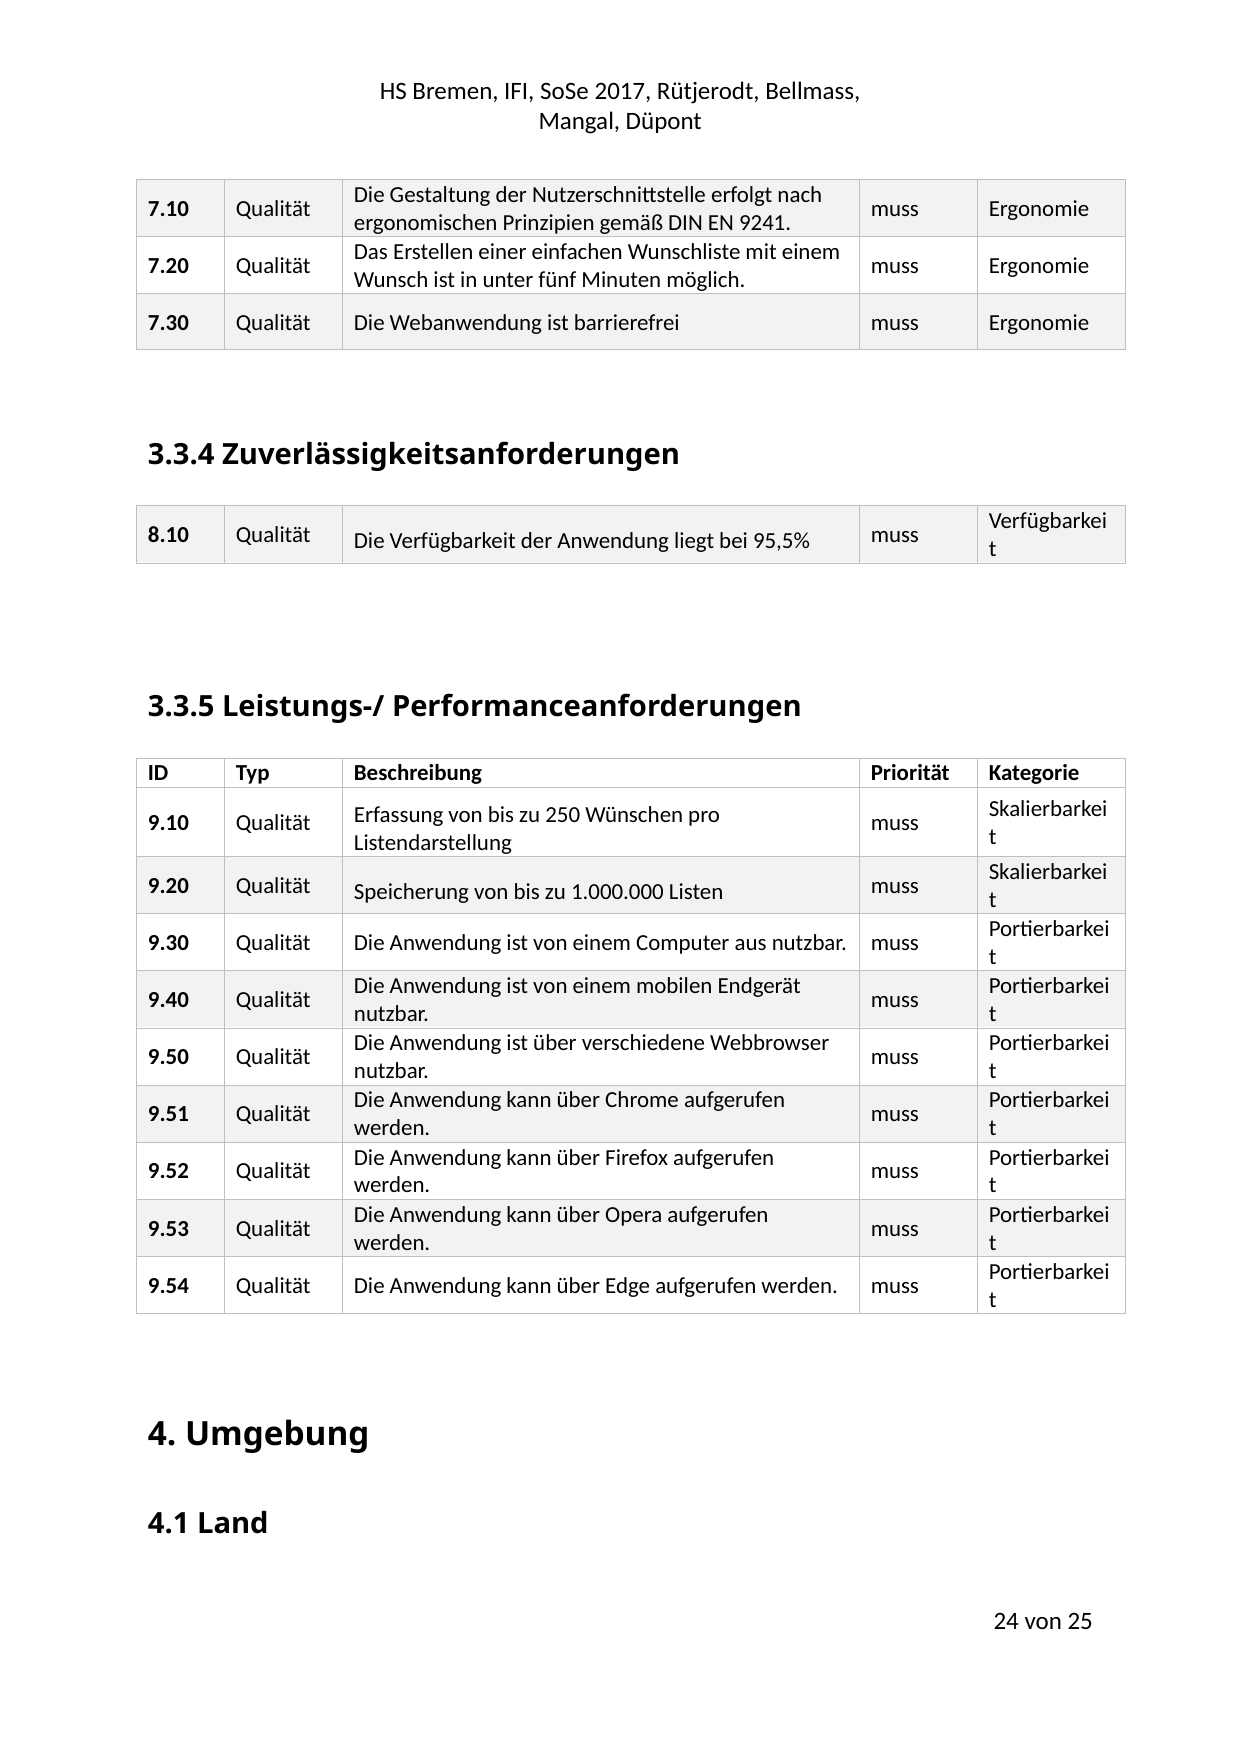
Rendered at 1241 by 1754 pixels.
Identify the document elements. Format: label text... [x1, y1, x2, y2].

table_cell Speicherung von bis zu 1.000.000 Listen [343, 857, 859, 913]
table_cell Qualität [225, 237, 342, 293]
table_cell Erfassung von bis zu 250 Wünschen pro Listendarstellung [343, 788, 859, 856]
table_cell Qualität [225, 294, 342, 349]
table_cell Das Erstellen einer einfachen Wunschliste mit einem Wunsch ist in unter fünf Minuten möglich. [343, 237, 859, 293]
table_cell muss [860, 1143, 977, 1199]
table_cell Qualität [225, 1143, 342, 1199]
table_header muss [860, 180, 977, 236]
table_cell Portierbarkeit [978, 1086, 1125, 1142]
table_cell Qualität [225, 788, 342, 856]
table_cell 9.50 [137, 1029, 224, 1084]
table_cell Skalierbarkeit [978, 857, 1125, 913]
table_cell 9.10 [137, 788, 224, 856]
table_header Kategorie [978, 759, 1125, 787]
table_header 8.10 [137, 506, 224, 562]
table_header Ergonomie [978, 180, 1125, 236]
table_cell muss [860, 971, 977, 1027]
table_cell muss [860, 237, 977, 293]
table_header Qualität [225, 180, 342, 236]
table_cell Portierbarkeit [978, 914, 1125, 970]
table_cell 9.40 [137, 971, 224, 1027]
table_header Priorität [860, 759, 977, 787]
table_cell Ergonomie [978, 237, 1125, 293]
table_cell 9.20 [137, 857, 224, 913]
table_cell muss [860, 1257, 977, 1313]
table_cell Qualität [225, 971, 342, 1027]
table_cell muss [860, 1029, 977, 1084]
table_cell Die Anwendung kann über Chrome aufgerufen werden. [343, 1086, 859, 1142]
table_cell Portierbarkeit [978, 1257, 1125, 1313]
table_cell Portierbarkeit [978, 1143, 1125, 1199]
table_cell 9.53 [137, 1200, 224, 1256]
table_cell muss [860, 914, 977, 970]
table_cell Die Anwendung kann über Opera aufgerufen werden. [343, 1200, 859, 1256]
table_cell Die Anwendung kann über Firefox aufgerufen werden. [343, 1143, 859, 1199]
table_cell 9.51 [137, 1086, 224, 1142]
table_cell Qualität [225, 1200, 342, 1256]
table_cell Die Webanwendung ist barrierefrei [343, 294, 859, 349]
table_cell 9.30 [137, 914, 224, 970]
table_cell Portierbarkeit [978, 971, 1125, 1027]
table_header Qualität [225, 506, 342, 562]
table_cell Die Anwendung ist von einem mobilen Endgerät nutzbar. [343, 971, 859, 1027]
table_cell Qualität [225, 1086, 342, 1142]
table_cell Qualität [225, 1257, 342, 1313]
table_cell 9.52 [137, 1143, 224, 1199]
table_cell Die Anwendung ist über verschiedene Webbrowser nutzbar. [343, 1029, 859, 1084]
table_cell Portierbarkeit [978, 1200, 1125, 1256]
table_cell muss [860, 1200, 977, 1256]
table_cell Die Anwendung ist von einem Computer aus nutzbar. [343, 914, 859, 970]
table_cell Skalierbarkeit [978, 788, 1125, 856]
subtitle 3.3.5 Leistungs-/ Performanceanforderungen [148, 686, 1093, 725]
table_cell 7.30 [137, 294, 224, 349]
table_cell 9.54 [137, 1257, 224, 1313]
table_header 7.10 [137, 180, 224, 236]
table_cell muss [860, 857, 977, 913]
subtitle 4. Umgebung [148, 1409, 1093, 1455]
table_header Verfügbarkeit [978, 506, 1125, 562]
table_cell Portierbarkeit [978, 1029, 1125, 1084]
table_header muss [860, 506, 977, 562]
table_header Beschreibung [343, 759, 859, 787]
table_cell Die Anwendung kann über Edge aufgerufen werden. [343, 1257, 859, 1313]
table_header Die Gestaltung der Nutzerschnittstelle erfolgt nach ergonomischen Prinzipien gemäß DIN EN 9241. [343, 180, 859, 236]
table_cell muss [860, 294, 977, 349]
table_cell Ergonomie [978, 294, 1125, 349]
table_header Typ [225, 759, 342, 787]
table_cell muss [860, 788, 977, 856]
table_header ID [137, 759, 224, 787]
subtitle 4.1 Land [148, 1503, 1093, 1542]
table_cell Qualität [225, 857, 342, 913]
table_cell Qualität [225, 1029, 342, 1084]
table_header Die Verfügbarkeit der Anwendung liegt bei 95,5% [343, 506, 859, 562]
subtitle 3.3.4 Zuverlässigkeitsanforderungen [148, 433, 1093, 473]
table_cell muss [860, 1086, 977, 1142]
table_cell Qualität [225, 914, 342, 970]
table_cell 7.20 [137, 237, 224, 293]
